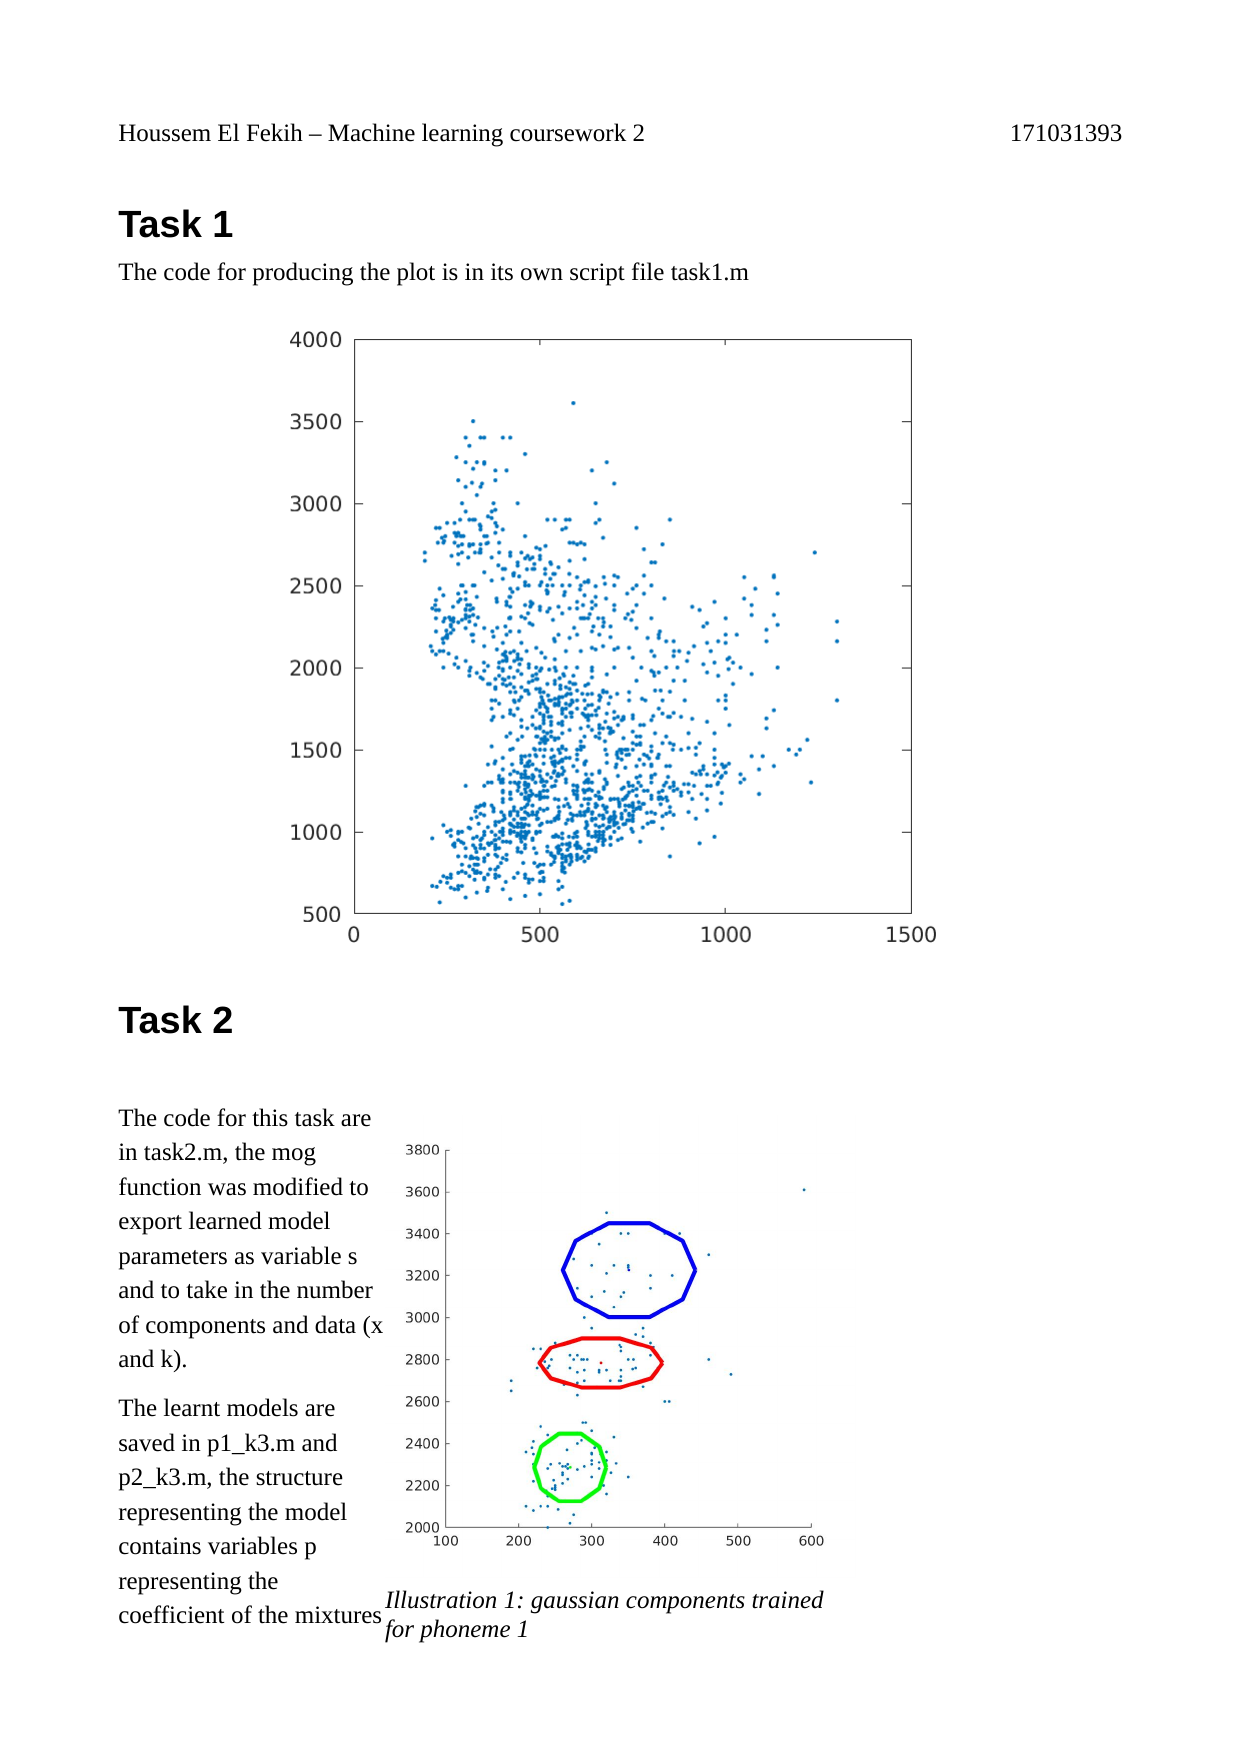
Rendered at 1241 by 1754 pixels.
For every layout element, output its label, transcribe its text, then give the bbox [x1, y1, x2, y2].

picture [261, 286, 979, 991]
picture [384, 1115, 856, 1578]
text The learnt models are saved in p1_k3.m and p2_k3.m, the structure representing the model contains variables p representing the coefficient of the mixtures [118, 1393, 385, 1629]
text Illustration 1: gaussian components trained for phoneme 1 [385, 1578, 856, 1643]
text [856, 1393, 1122, 1629]
subtitle Task 1 [118, 201, 1122, 245]
text The code for this task are in task2.m, the mog function was modified to export learned model parameters as variable s and to take in the number of components and data (x and k). [118, 1103, 1122, 1373]
subtitle Task 2 [118, 998, 1122, 1041]
text The code for producing the plot is in its own script file task1.m [118, 257, 1122, 286]
